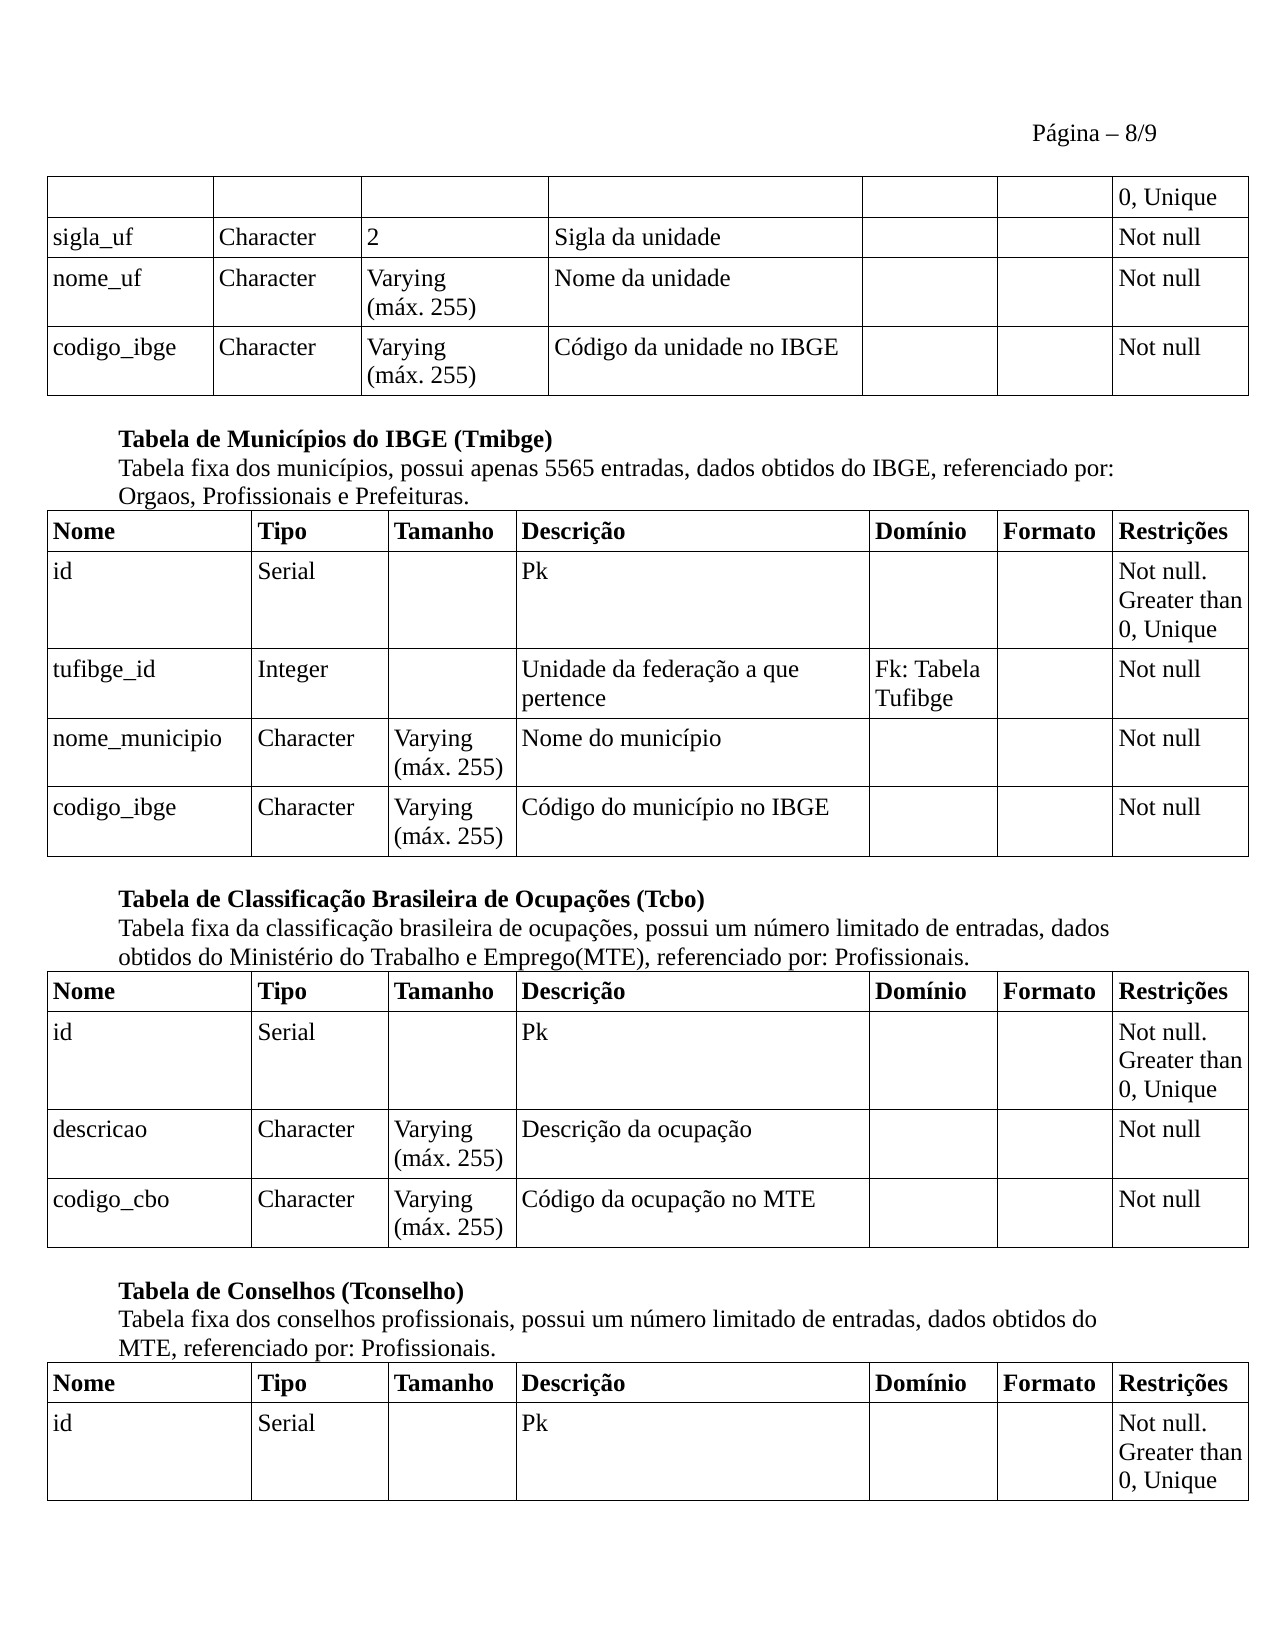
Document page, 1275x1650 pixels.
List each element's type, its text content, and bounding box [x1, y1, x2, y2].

table_cell Not null [1113, 649, 1248, 717]
table_cell Character [214, 327, 361, 395]
text Tabela de Municípios do IBGE (Tmibge) [118, 424, 1157, 453]
table_cell Unidade da federação a que pertence [517, 649, 869, 717]
table_header Nome [48, 972, 251, 1011]
table_header Restrições [1113, 972, 1248, 1011]
table_cell [389, 1012, 516, 1109]
table_cell Varying (máx. 255) [389, 1110, 516, 1178]
table_cell [214, 177, 361, 217]
table_header Formato [998, 1363, 1112, 1402]
table_cell Código do município no IBGE [517, 787, 869, 856]
table_cell Varying (máx. 255) [362, 327, 548, 395]
table_cell Fk: Tabela Tufibge [870, 649, 997, 717]
table_header Tipo [252, 1363, 388, 1402]
table_cell [870, 1012, 997, 1109]
table_cell [863, 177, 997, 217]
table_cell Not null [1113, 258, 1248, 326]
table_cell [870, 552, 997, 648]
table_cell [998, 327, 1112, 395]
table_cell [389, 1403, 516, 1500]
table_cell descricao [48, 1110, 251, 1178]
table_cell [389, 649, 516, 717]
table_header Formato [998, 972, 1112, 1011]
table_cell 2 [362, 218, 548, 257]
table_header Nome [48, 1363, 251, 1402]
text Tabela de Classificação Brasileira de Ocupações (Tcbo) [118, 884, 1157, 913]
table_cell Pk [517, 552, 869, 648]
table_header Restrições [1113, 511, 1248, 551]
table_cell Character [252, 1110, 388, 1178]
table_cell [998, 218, 1112, 257]
table_cell Not null [1113, 327, 1248, 395]
table_cell nome_uf [48, 258, 213, 326]
table_cell Not null. Greater than 0, Unique [1113, 1403, 1248, 1500]
table_cell [998, 719, 1112, 786]
table_header Tamanho [389, 511, 516, 551]
table_cell Character [214, 218, 361, 257]
table_cell [998, 1110, 1112, 1178]
table_cell codigo_cbo [48, 1179, 251, 1247]
table_header Tipo [252, 511, 388, 551]
table_cell Integer [252, 649, 388, 717]
table_cell codigo_ibge [48, 327, 213, 395]
table_cell Descrição da ocupação [517, 1110, 869, 1178]
text Tabela de Conselhos (Tconselho) [118, 1276, 1157, 1304]
table_cell [998, 649, 1112, 717]
table_cell [863, 327, 997, 395]
table_cell [998, 1012, 1112, 1109]
table_cell Varying (máx. 255) [389, 719, 516, 786]
table_cell [998, 1179, 1112, 1247]
table_cell [863, 218, 997, 257]
table_cell Not null [1113, 719, 1248, 786]
table_header Descrição [517, 1363, 869, 1402]
table_header Restrições [1113, 1363, 1248, 1402]
table_cell id [48, 552, 251, 648]
table_header Domínio [870, 972, 997, 1011]
table_cell Pk [517, 1403, 869, 1500]
table_header Tipo [252, 972, 388, 1011]
table_cell Sigla da unidade [549, 218, 862, 257]
table_header Tamanho [389, 972, 516, 1011]
table_cell 0, Unique [1113, 177, 1248, 217]
table_header Nome [48, 511, 251, 551]
table_cell Varying (máx. 255) [389, 787, 516, 856]
table_header Domínio [870, 1363, 997, 1402]
text Tabela fixa da classificação brasileira de ocupações, possui um número limitado de entradas, dados obtidos do Ministério do Trabalho e Emprego(MTE), referenciado por: Profissionais. [118, 913, 1157, 971]
table_cell [870, 787, 997, 856]
table_cell Character [252, 787, 388, 856]
table_cell Serial [252, 552, 388, 648]
table_cell Not null [1113, 787, 1248, 856]
table_cell Character [252, 1179, 388, 1247]
table_cell Nome do município [517, 719, 869, 786]
table_header Domínio [870, 511, 997, 551]
table_cell [998, 177, 1112, 217]
table_cell Serial [252, 1403, 388, 1500]
table_header Descrição [517, 972, 869, 1011]
table_cell [549, 177, 862, 217]
table_header Tamanho [389, 1363, 516, 1402]
table_cell Varying (máx. 255) [362, 258, 548, 326]
table_cell Not null [1113, 1179, 1248, 1247]
table_cell [870, 719, 997, 786]
table_cell codigo_ibge [48, 787, 251, 856]
table_cell [998, 552, 1112, 648]
table_cell id [48, 1012, 251, 1109]
table_cell [870, 1403, 997, 1500]
table_cell [998, 1403, 1112, 1500]
table_cell Character [214, 258, 361, 326]
table_cell [389, 552, 516, 648]
table_cell id [48, 1403, 251, 1500]
table_cell [870, 1179, 997, 1247]
table_cell [870, 1110, 997, 1178]
table_header Descrição [517, 511, 869, 551]
table_cell Serial [252, 1012, 388, 1109]
table_cell tufibge_id [48, 649, 251, 717]
table_cell [863, 258, 997, 326]
table_cell Código da unidade no IBGE [549, 327, 862, 395]
table_cell nome_municipio [48, 719, 251, 786]
table_cell Varying (máx. 255) [389, 1179, 516, 1247]
table_cell Not null [1113, 218, 1248, 257]
table_cell [998, 787, 1112, 856]
text Tabela fixa dos conselhos profissionais, possui um número limitado de entradas, dados obtidos do MTE, referenciado por: Profissionais. [118, 1304, 1157, 1362]
table_cell [998, 258, 1112, 326]
table_cell sigla_uf [48, 218, 213, 257]
table_cell Not null [1113, 1110, 1248, 1178]
table_cell Character [252, 719, 388, 786]
table_cell Not null. Greater than 0, Unique [1113, 1012, 1248, 1109]
table_cell Código da ocupação no MTE [517, 1179, 869, 1247]
table_cell [48, 177, 213, 217]
table_header Formato [998, 511, 1112, 551]
table_cell Pk [517, 1012, 869, 1109]
text Tabela fixa dos municípios, possui apenas 5565 entradas, dados obtidos do IBGE, referenciado por: Orgaos, Profissionais e Prefeituras. [118, 453, 1157, 510]
table_cell Not null. Greater than 0, Unique [1113, 552, 1248, 648]
table_cell Nome da unidade [549, 258, 862, 326]
table_cell [362, 177, 548, 217]
